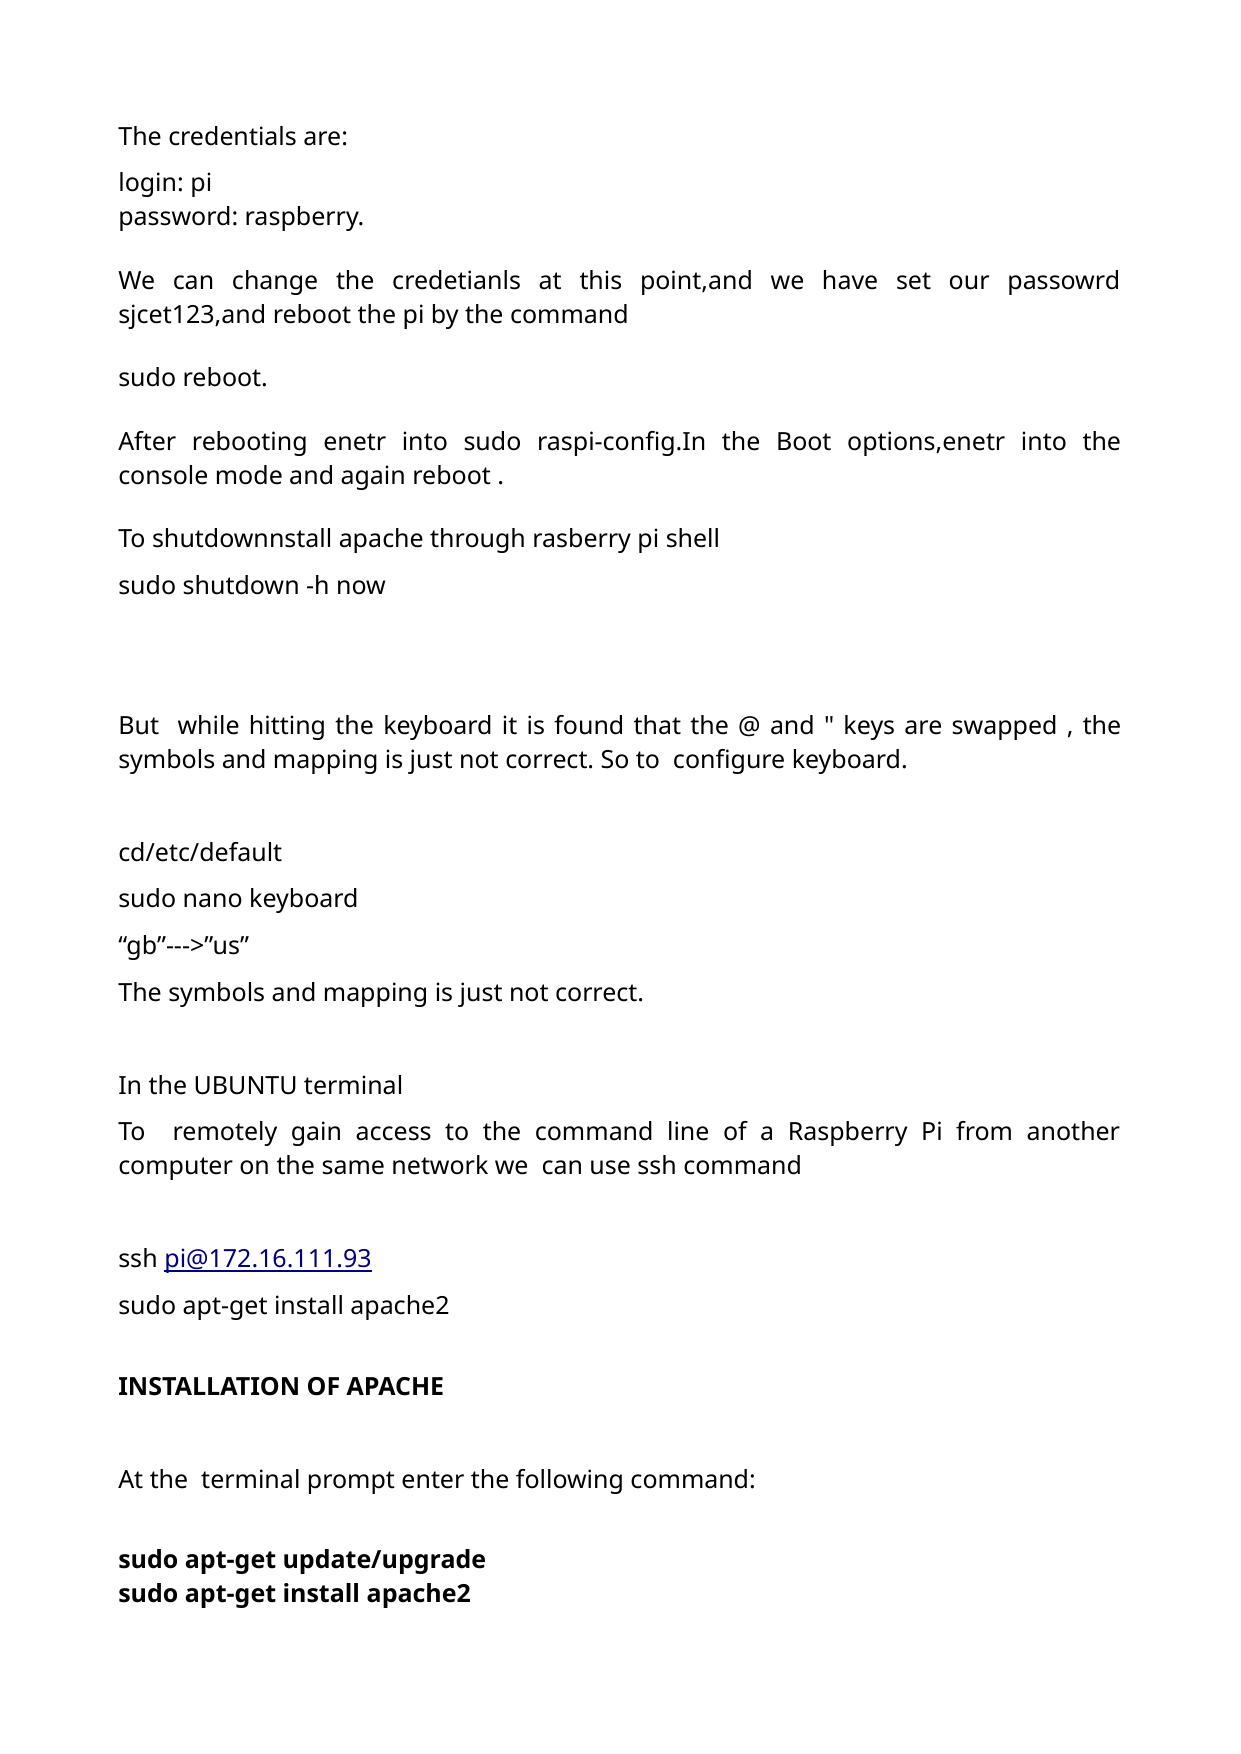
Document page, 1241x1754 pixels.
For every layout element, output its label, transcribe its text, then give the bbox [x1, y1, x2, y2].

text sudo apt-get update/upgrade [118, 1542, 1122, 1576]
text But while hitting the keyboard it is found that the @ and " keys are swapped , the symbols and mapping is just not correct. So to configure keyboard. [118, 707, 1122, 775]
text To shutdownnstall apache through rasberry pi shell [118, 521, 1122, 555]
text sudo apt-get install apache2 [118, 1576, 1122, 1610]
text The credentials are: [118, 118, 1122, 152]
text We can change the credetianls at this point,and we have set our passowrd sjcet123,and reboot the pi by the command [118, 262, 1122, 330]
text sudo shutdown -h now [118, 568, 1122, 602]
text At the terminal prompt enter the following command: [118, 1461, 1122, 1495]
text To remotely gain access to the command line of a Raspberry Pi from another computer on the same network we can use ssh command [118, 1114, 1122, 1182]
text password: raspberry. [118, 199, 1122, 233]
text The symbols and mapping is just not correct. [118, 974, 1122, 1008]
text sudo apt-get install apache2 [118, 1288, 1122, 1322]
text ssh pi@172.16.111.93 [118, 1241, 1122, 1275]
text login: pi [118, 165, 1122, 199]
text INSTALLATION OF APACHE [118, 1368, 1122, 1402]
text “gb”--->”us” [118, 928, 1122, 962]
text sudo nano keyboard [118, 881, 1122, 915]
text cd/etc/default [118, 834, 1122, 868]
text After rebooting enetr into sudo raspi-config.In the Boot options,enetr into the console mode and again reboot . [118, 423, 1122, 492]
text In the UBUNTU terminal [118, 1067, 1122, 1101]
text sudo reboot. [118, 360, 1122, 394]
